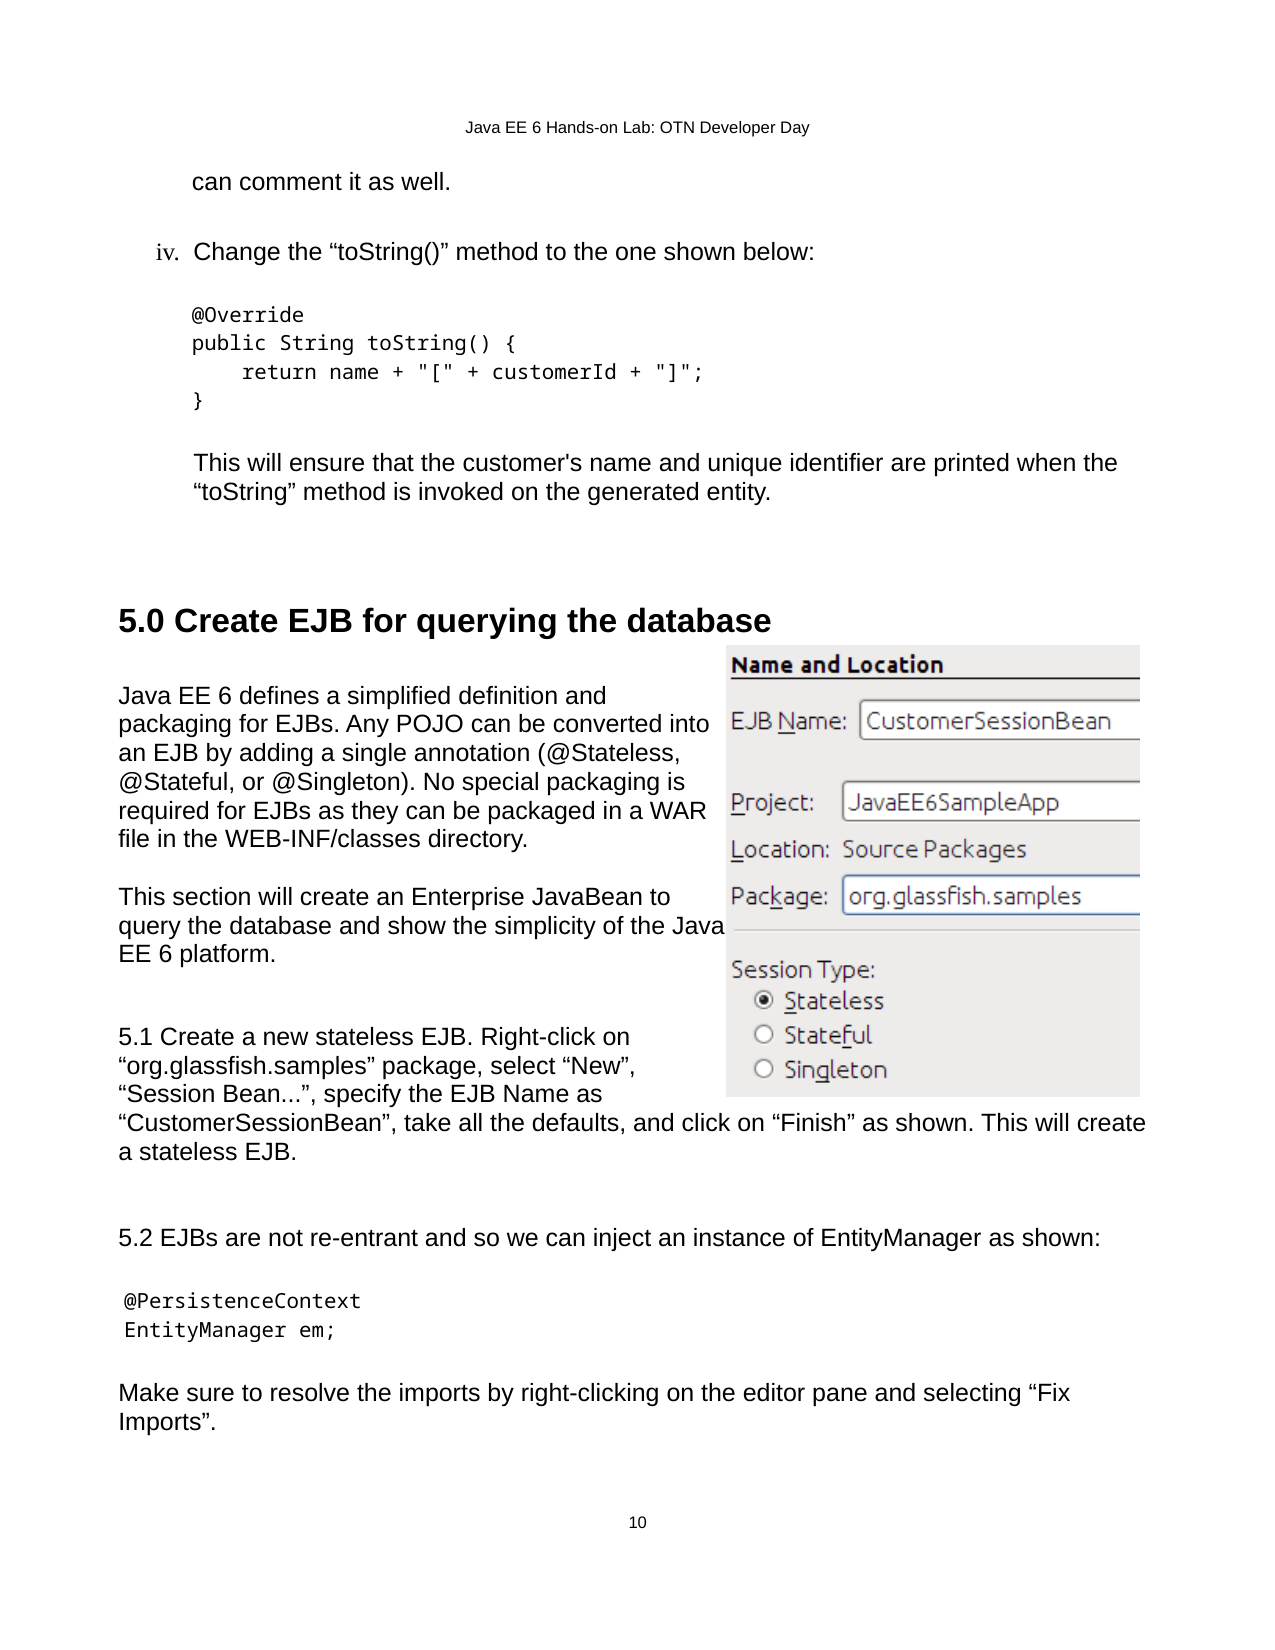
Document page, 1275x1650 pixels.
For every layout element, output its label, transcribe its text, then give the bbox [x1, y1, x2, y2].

picture [725, 645, 1140, 1097]
table_header @PersistenceContext EntityManager em; [118, 1281, 1157, 1349]
text 5.2 EJBs are not re-entrant and so we can inject an instance of EntityManager as shown: [118, 1223, 1157, 1281]
table_header @Override public String toString() { return name + "[" + customerId + "]"; } [118, 294, 1157, 419]
text Java EE 6 defines a simplified definition and packaging for EJBs. Any POJO can be converted into an EJB by adding a single annotation (@Stateless, @Stateful, or @Singleton). No special packaging is required for EJBs as they can be packaged in a WAR file in the WEB-INF/classes directory. This section will create an Enterprise JavaBean to query the database and show the simplicity of the Java EE 6 platform. [118, 652, 725, 968]
subtitle 5.0 Create EJB for querying the database [118, 601, 1157, 639]
list Change the “toString()” method to the one shown below: [156, 237, 1157, 294]
text Make sure to resolve the imports by right-clicking on the editor pane and selecting “Fix Imports”. [118, 1349, 1157, 1435]
list This will ensure that the customer's name and unique identifier are printed when the “toString” method is invoked on the generated entity. [156, 419, 1157, 563]
text 5.1 Create a new stateless EJB. Right-click on “org.glassfish.samples” package, select “New”, “Session Bean...”, specify the EJB Name as “CustomerSessionBean”, take all the defaults, and click on “Finish” as shown. This will create a stateless EJB. [118, 1022, 1157, 1166]
text can comment it as well. [192, 167, 1157, 224]
